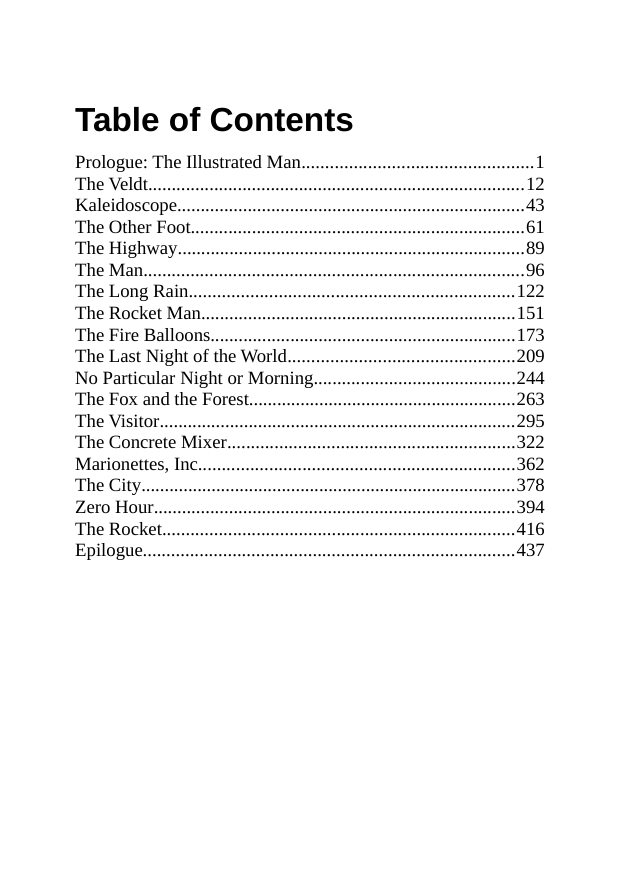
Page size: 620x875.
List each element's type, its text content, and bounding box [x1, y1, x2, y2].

text Zero Hour 394 [75, 496, 544, 517]
text Marionettes, Inc 362 [75, 453, 544, 474]
subtitle Table of Contents [75, 100, 544, 138]
text The Concrete Mixer 322 [75, 431, 544, 453]
text Kaleidoscope 43 [75, 194, 544, 216]
text The Fire Balloons 173 [75, 323, 544, 345]
text The Rocket Man 151 [75, 302, 544, 323]
text The Other Foot 61 [75, 216, 544, 237]
text The Highway 89 [75, 237, 544, 259]
text The Fox and the Forest 263 [75, 388, 544, 410]
text The Visitor 295 [75, 410, 544, 431]
text The Veldt 12 [75, 172, 544, 194]
text The Rocket 416 [75, 517, 544, 539]
text Epilogue 437 [75, 539, 544, 561]
text The City 378 [75, 474, 544, 496]
text The Long Rain 122 [75, 280, 544, 302]
text The Man 96 [75, 259, 544, 280]
text Prologue: The Illustrated Man 1 [75, 151, 544, 172]
text No Particular Night or Morning 244 [75, 367, 544, 388]
text The Last Night of the World 209 [75, 345, 544, 367]
